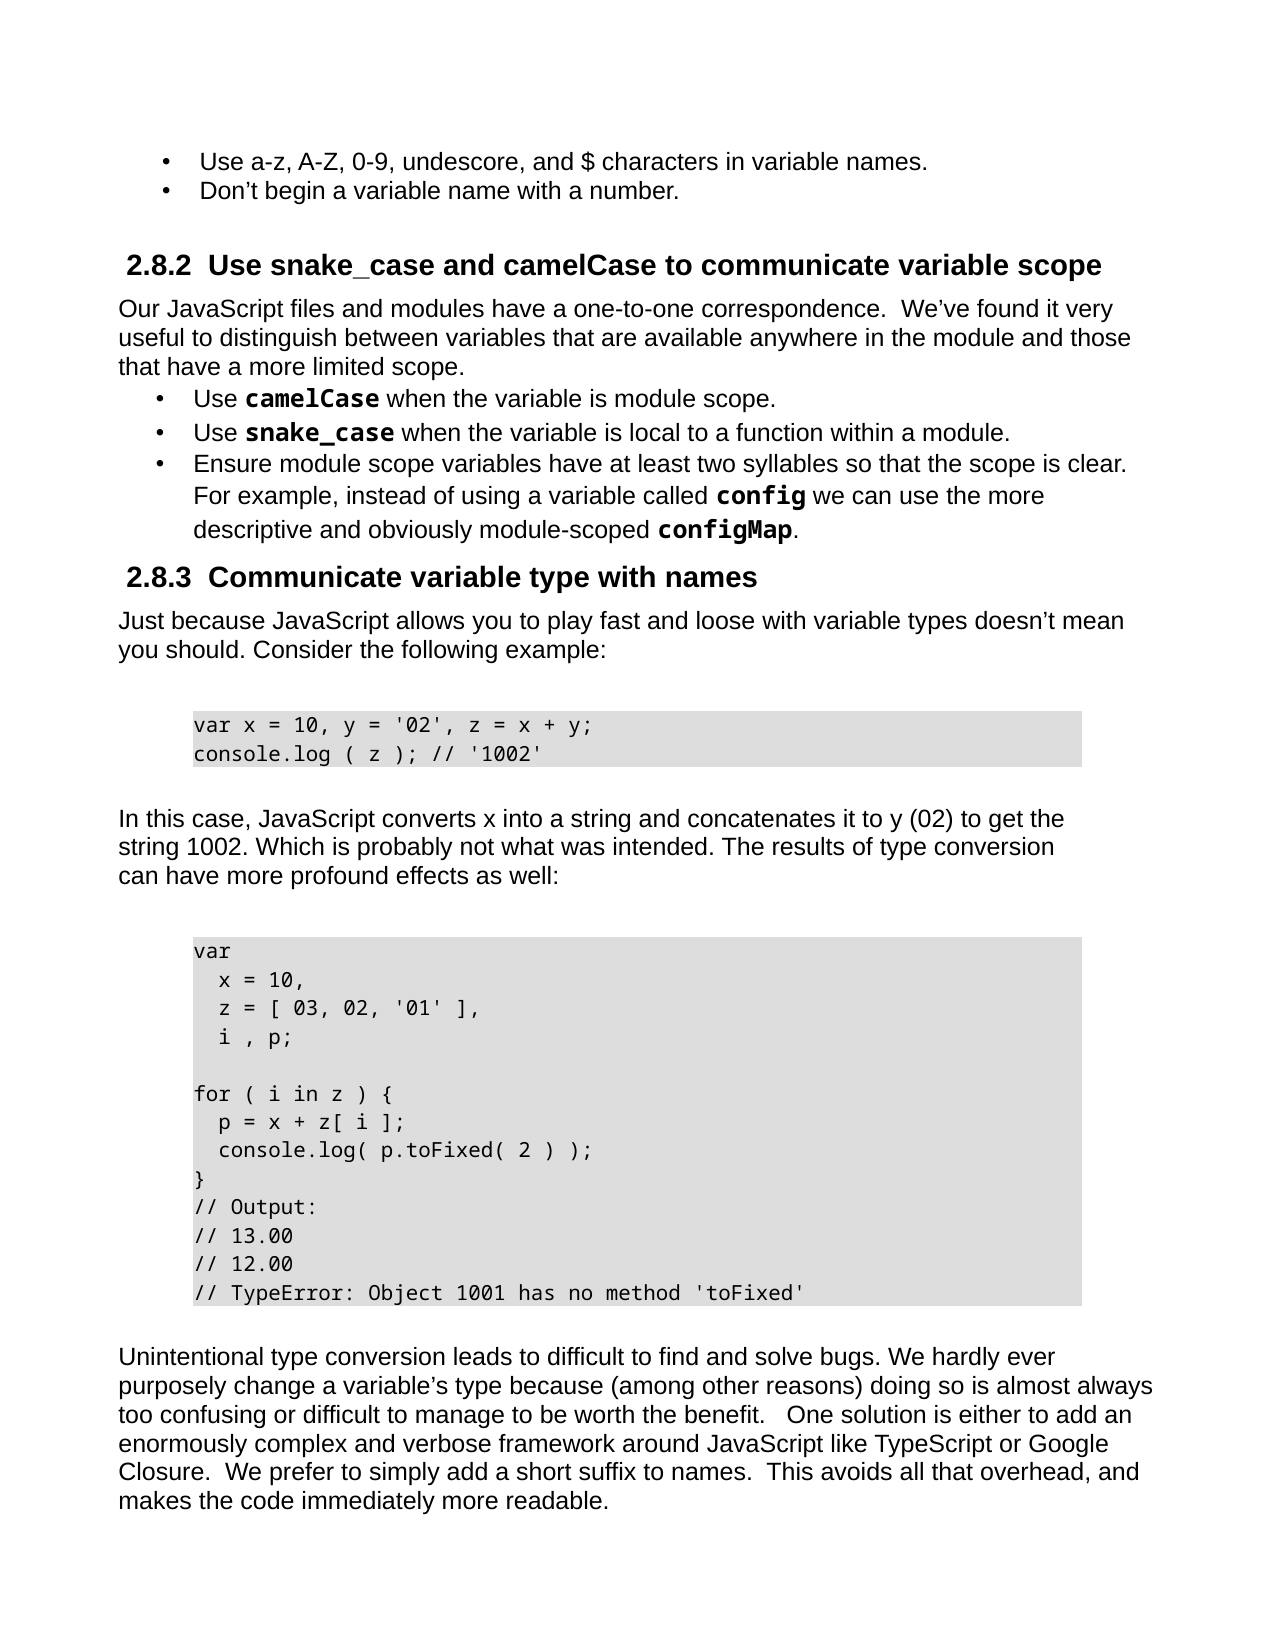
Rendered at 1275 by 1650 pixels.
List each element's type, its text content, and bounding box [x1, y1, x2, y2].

list Use camelCase when the variable is module scope. [156, 380, 1157, 414]
list Use a-z, A-Z, 0-9, undescore, and $ characters in variable names. [162, 147, 1157, 176]
subtitle Communicate variable type with names [118, 560, 1157, 594]
text p = x + z[ i ]; [193, 1107, 1082, 1136]
text // TypeError: Object 1001 has no method 'toFixed' [193, 1278, 1082, 1306]
list Use snake_case when the variable is local to a function within a module. [156, 414, 1157, 448]
list Ensure module scope variables have at least two syllables so that the scope is clear. For example, instead of using a variable called config we can use the more descriptive and obviously module-scoped configMap. [156, 448, 1157, 546]
text // 12.00 [193, 1249, 1082, 1278]
text console.log ( z ); // '1002' [193, 739, 1082, 767]
list Don’t begin a variable name with a number. [162, 176, 1157, 204]
subtitle Use snake_case and camelCase to communicate variable scope [118, 248, 1157, 282]
text z = [ 03, 02, '01' ], [193, 993, 1082, 1022]
text can have more profound effects as well: [118, 861, 1157, 890]
text var x = 10, y = '02', z = x + y; [193, 711, 1082, 739]
text // 13.00 [193, 1221, 1082, 1249]
text console.log( p.toFixed( 2 ) ); [193, 1136, 1082, 1164]
text for ( i in z ) { [193, 1079, 1082, 1107]
text In this case, JavaScript converts x into a string and concatenates it to y (02) to get the [118, 803, 1157, 832]
text Just because JavaScript allows you to play fast and loose with variable types doesn’t mean you should. Consider the following example: [118, 606, 1157, 664]
text x = 10, [193, 965, 1082, 993]
text i , p; [193, 1022, 1082, 1050]
text Unintentional type conversion leads to difficult to find and solve bugs. We hardly ever purposely change a variable’s type because (among other reasons) doing so is almost always too confusing or difficult to manage to be worth the benefit. One solution is either to add an enormously complex and verbose framework around JavaScript like TypeScript or Google Closure. We prefer to simply add a short suffix to names. This avoids all that overhead, and makes the code immediately more readable. [118, 1342, 1157, 1515]
text string 1002. Which is probably not what was intended. The results of type conversion [118, 832, 1157, 861]
text } [193, 1164, 1082, 1192]
text Our JavaScript files and modules have a one-to-one correspondence. We’ve found it very useful to distinguish between variables that are available anywhere in the module and those that have a more limited scope. [118, 294, 1157, 380]
text var [193, 937, 1082, 965]
text // Output: [193, 1192, 1082, 1221]
